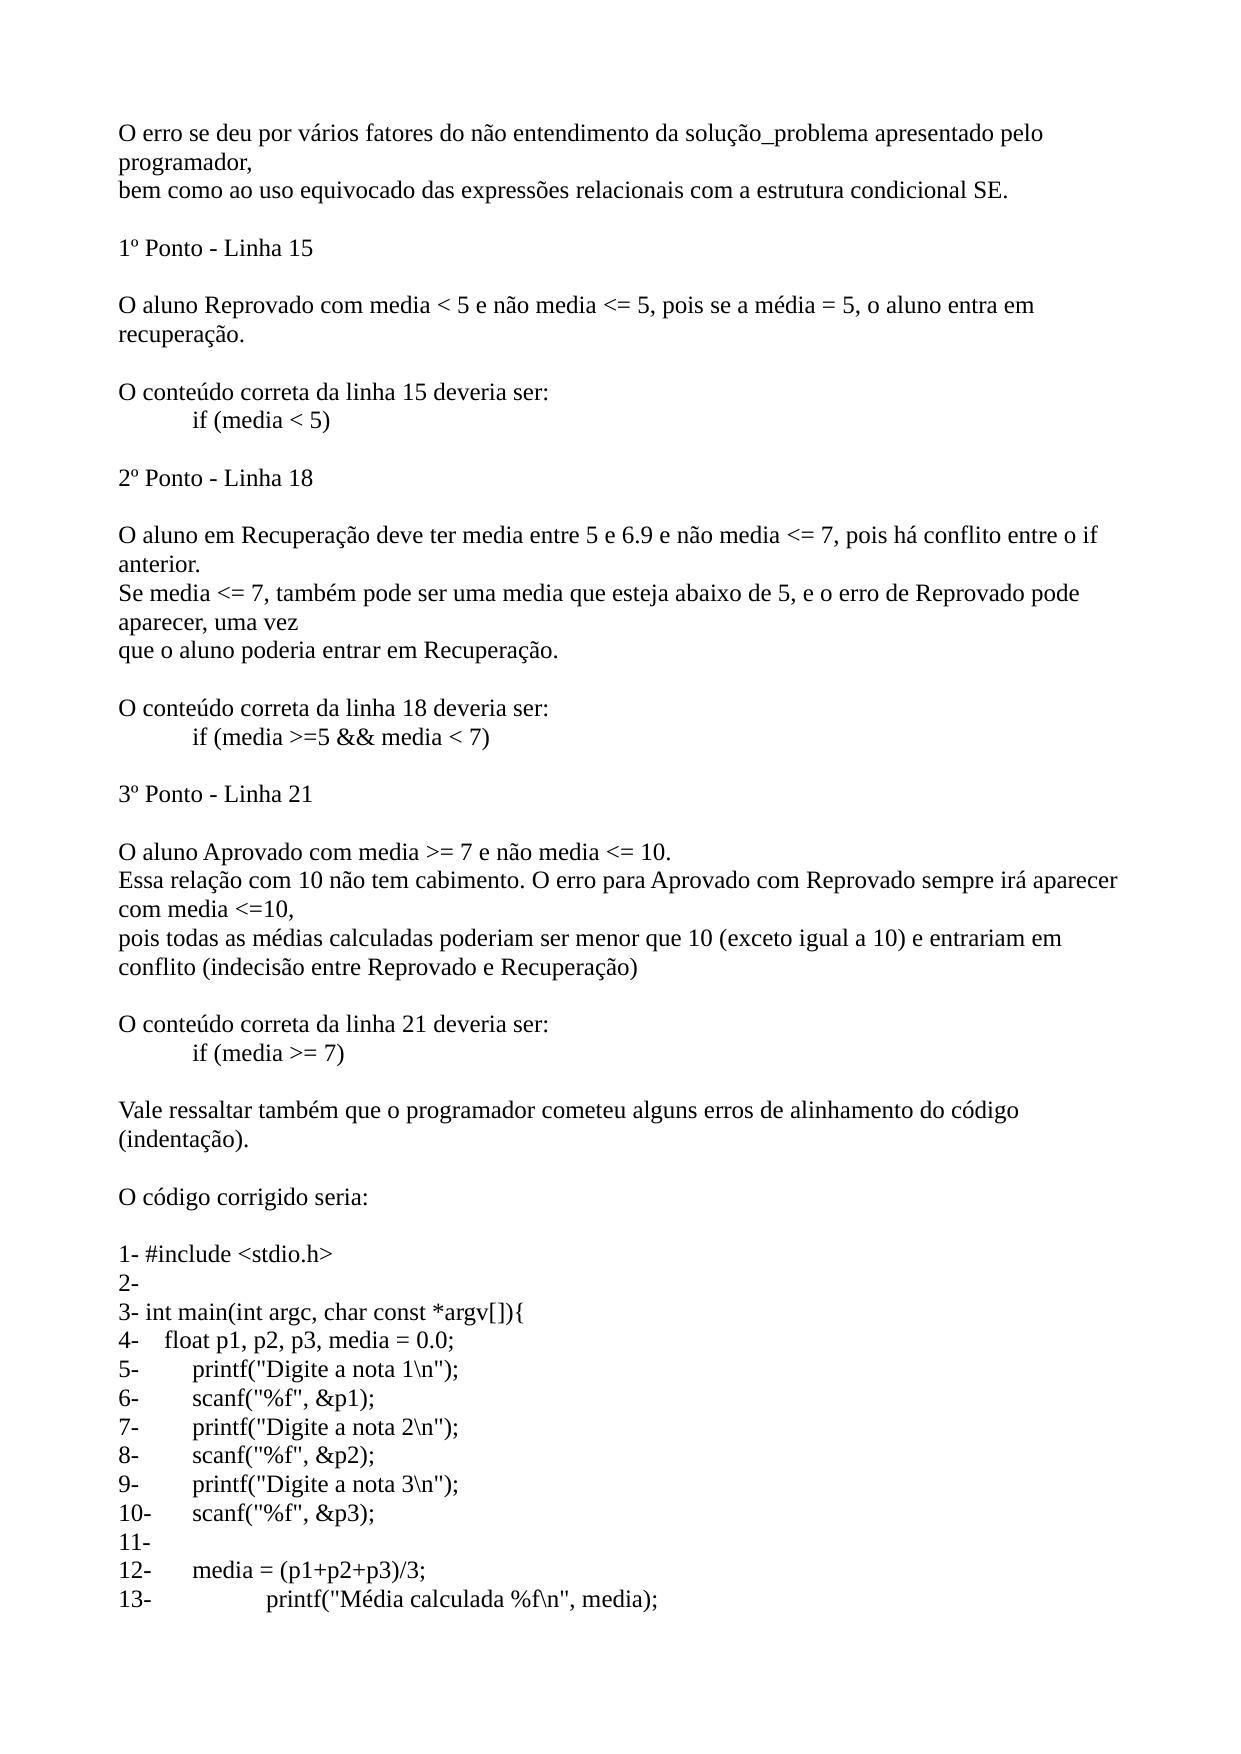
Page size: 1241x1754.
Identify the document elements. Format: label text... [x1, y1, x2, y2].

text O conteúdo correta da linha 15 deveria ser: [118, 377, 1122, 406]
text 6- scanf("%f", &p1); [118, 1383, 1122, 1412]
text 5- printf("Digite a nota 1\n"); [118, 1354, 1122, 1383]
text 4- float p1, p2, p3, media = 0.0; [118, 1326, 1122, 1354]
text bem como ao uso equivocado das expressões relacionais com a estrutura condicional SE. [118, 176, 1122, 204]
text if (media < 5) [118, 406, 1122, 434]
text 1- #include <stdio.h> [118, 1239, 1122, 1268]
text 8- scanf("%f", &p2); [118, 1441, 1122, 1469]
text pois todas as médias calculadas poderiam ser menor que 10 (exceto igual a 10) e entrariam em conflito (indecisão entre Reprovado e Recuperação) [118, 923, 1122, 981]
text Essa relação com 10 não tem cabimento. O erro para Aprovado com Reprovado sempre irá aparecer com media <=10, [118, 866, 1122, 923]
text 13- printf("Média calculada %f\n", media); [118, 1584, 1122, 1613]
text 2º Ponto - Linha 18 [118, 463, 1122, 492]
text if (media >=5 && media < 7) [118, 722, 1122, 751]
text O aluno Aprovado com media >= 7 e não media <= 10. [118, 837, 1122, 866]
text 1º Ponto - Linha 15 [118, 233, 1122, 262]
text if (media >= 7) [118, 1038, 1122, 1067]
text que o aluno poderia entrar em Recuperação. [118, 636, 1122, 664]
text 7- printf("Digite a nota 2\n"); [118, 1412, 1122, 1441]
text O conteúdo correta da linha 18 deveria ser: [118, 693, 1122, 722]
text 2- [118, 1268, 1122, 1297]
text O erro se deu por vários fatores do não entendimento da solução_problema apresentado pelo programador, [118, 118, 1122, 176]
text 11- [118, 1527, 1122, 1556]
text 12- media = (p1+p2+p3)/3; [118, 1556, 1122, 1584]
text O conteúdo correta da linha 21 deveria ser: [118, 1009, 1122, 1038]
text O aluno Reprovado com media < 5 e não media <= 5, pois se a média = 5, o aluno entra em recuperação. [118, 291, 1122, 348]
text 3- int main(int argc, char const *argv[]){ [118, 1297, 1122, 1326]
text 3º Ponto - Linha 21 [118, 779, 1122, 808]
text 10- scanf("%f", &p3); [118, 1498, 1122, 1527]
text 9- printf("Digite a nota 3\n"); [118, 1469, 1122, 1498]
text Se media <= 7, também pode ser uma media que esteja abaixo de 5, e o erro de Reprovado pode aparecer, uma vez [118, 578, 1122, 636]
text O código corrigido seria: [118, 1182, 1122, 1211]
text Vale ressaltar também que o programador cometeu alguns erros de alinhamento do código (indentação). [118, 1096, 1122, 1153]
text O aluno em Recuperação deve ter media entre 5 e 6.9 e não media <= 7, pois há conflito entre o if anterior. [118, 521, 1122, 578]
